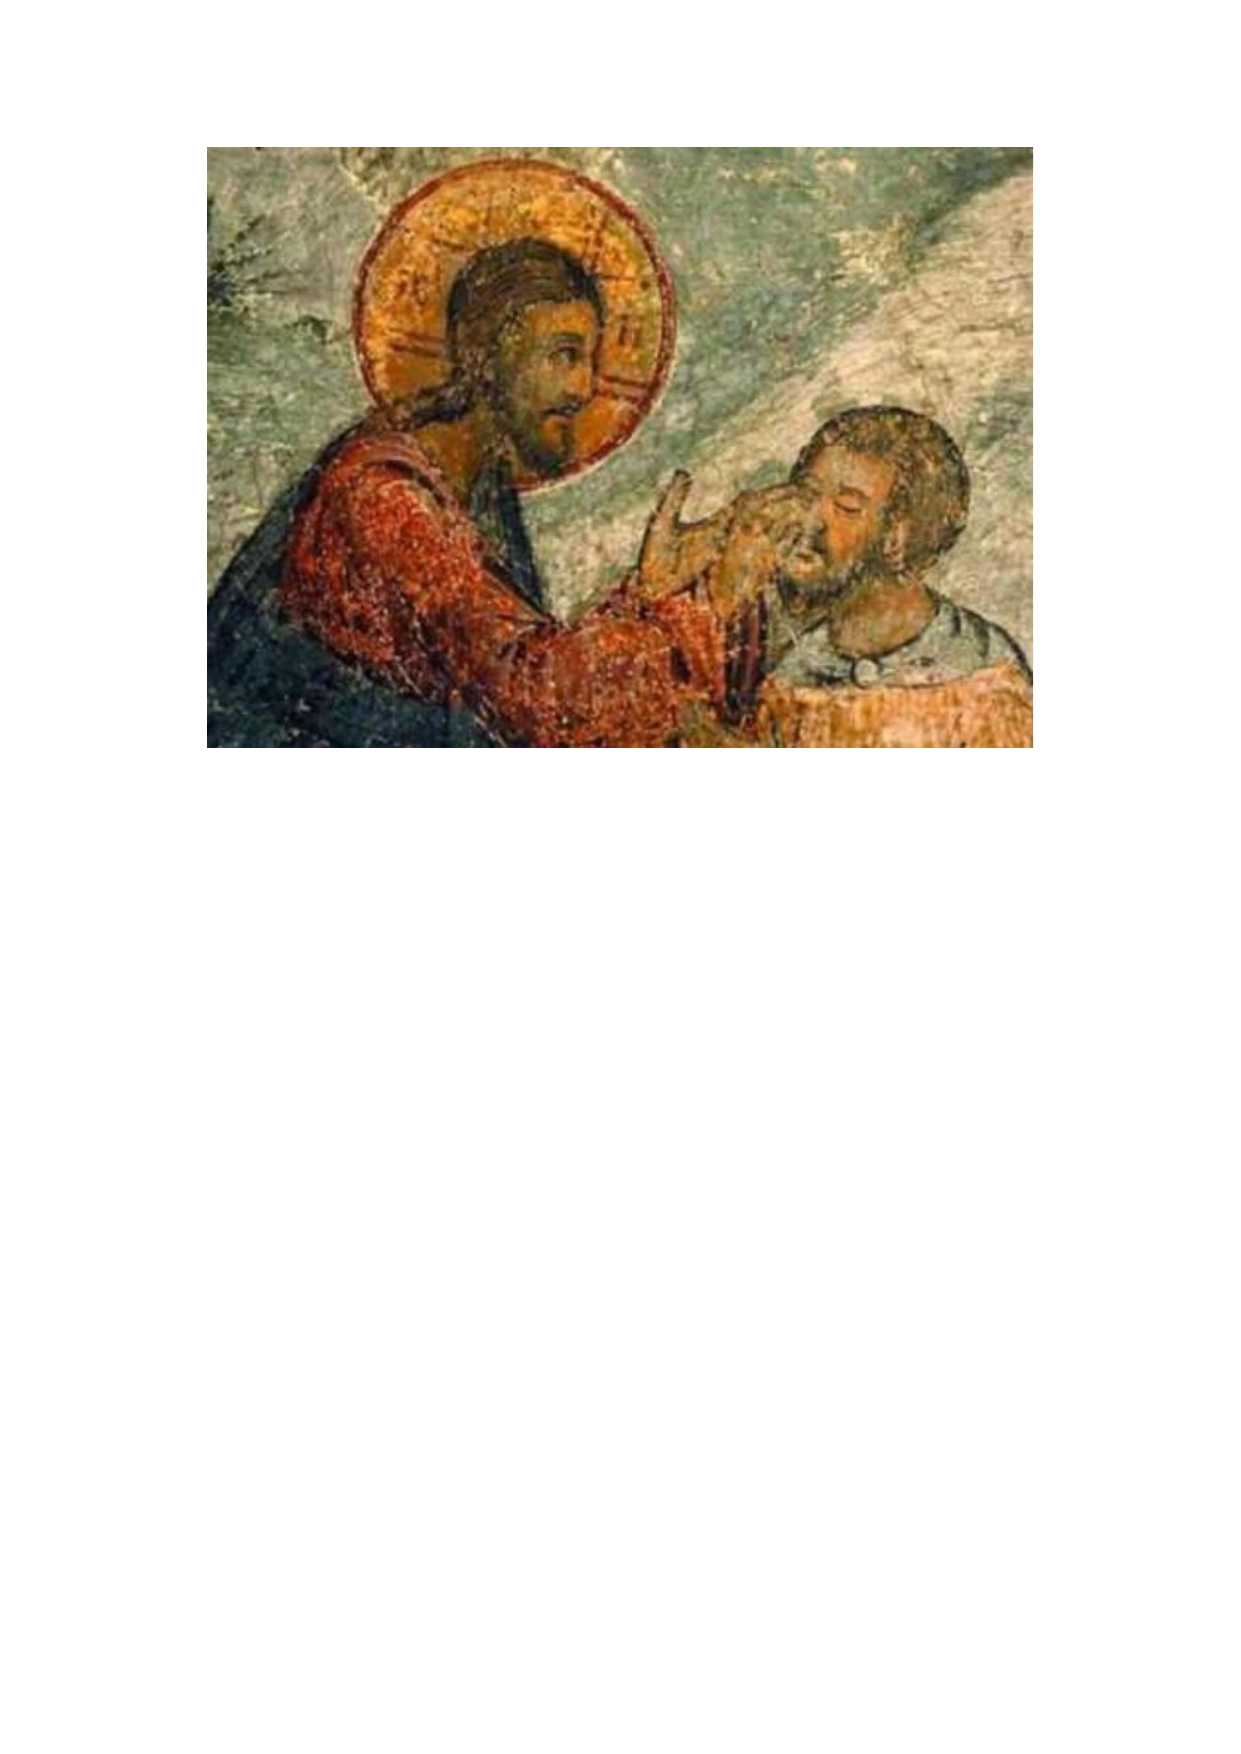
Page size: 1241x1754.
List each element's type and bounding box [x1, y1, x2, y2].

picture [207, 147, 1034, 748]
